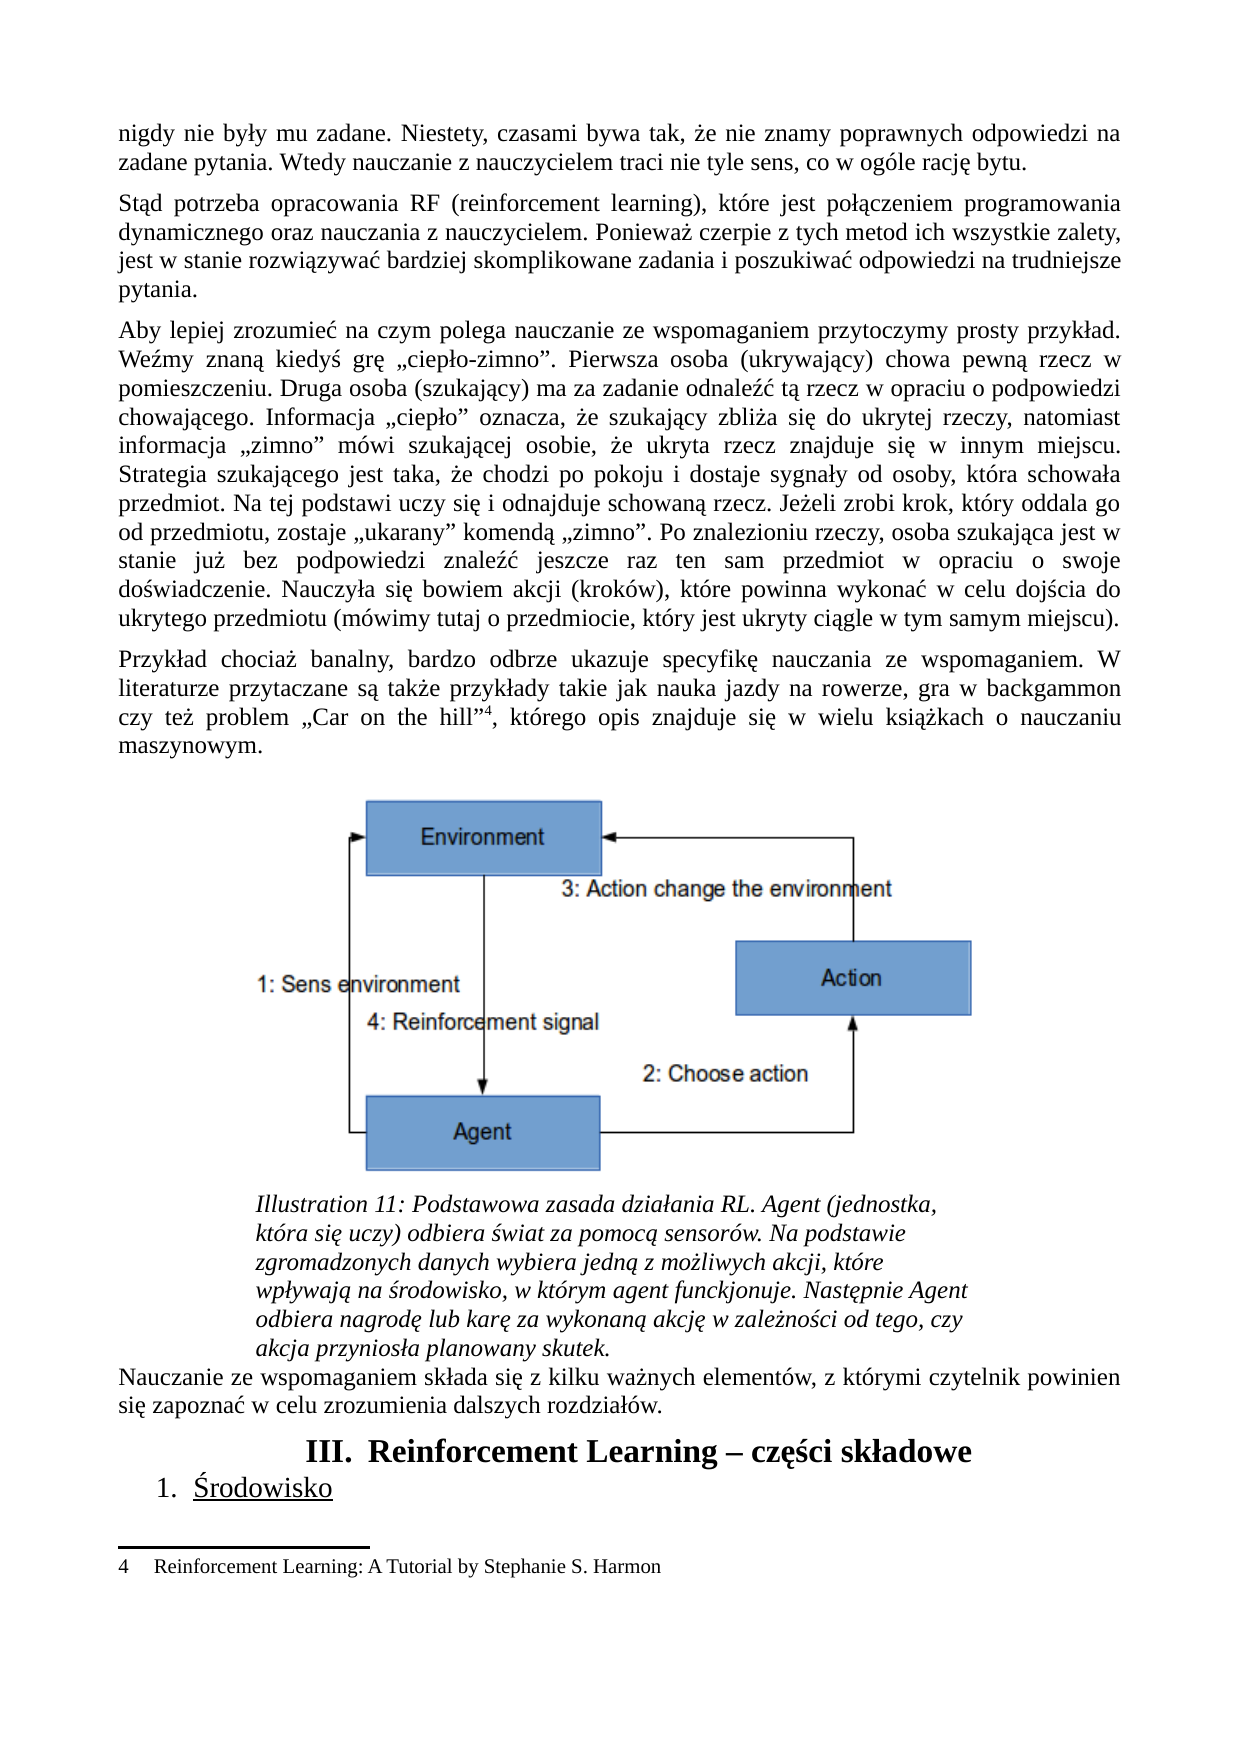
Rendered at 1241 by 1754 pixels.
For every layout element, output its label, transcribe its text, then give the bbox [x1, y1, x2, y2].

list nigdy nie były mu zadane. Niestety, czasami bywa tak, że nie znamy poprawnych odpowiedzi na zadane pytania. Wtedy nauczanie z nauczycielem traci nie tyle sens, co w ogóle rację bytu. [118, 118, 1122, 176]
list Aby lepiej zrozumieć na czym polega nauczanie ze wspomaganiem przytoczymy prosty przykład. Weźmy znaną kiedyś grę „ciepło-zimno”. Pierwsza osoba (ukrywający) chowa pewną rzecz w pomieszczeniu. Druga osoba (szukający) ma za zadanie odnaleźć tą rzecz w opraciu o podpowiedzi chowającego. Informacja „ciepło” oznacza, że szukający zbliża się do ukrytej rzeczy, natomiast informacja „zimno” mówi szukającej osobie, że ukryta rzecz znajduje się w innym miejscu. Strategia szukającego jest taka, że chodzi po pokoju i dostaje sygnały od osoby, która schowała przedmiot. Na tej podstawi uczy się i odnajduje schowaną rzecz. Jeżeli zrobi krok, który oddala go od przedmiotu, zostaje „ukarany” komendą „zimno”. Po znalezioniu rzeczy, osoba szukająca jest w stanie już bez podpowiedzi znaleźć jeszcze raz ten sam przedmiot w opraciu o swoje doświadczenie. Nauczyła się bowiem akcji (kroków), które powinna wykonać w celu dojścia do ukrytego przedmiotu (mówimy tutaj o przedmiocie, który jest ukryty ciągle w tym samym miejscu). [118, 316, 1122, 632]
list Illustration 11: Podstawowa zasada działania RL. Agent (jednostka, która się uczy) odbiera świat za pomocą sensorów. Na podstawie zgromadzonych danych wybiera jedną z możliwych akcji, które wpływają na środowisko, w którym agent funckjonuje. Następnie Agent odbiera nagrodę lub karę za wykonaną akcję w zależności od tego, czy akcja przyniosła planowany skutek. [255, 1190, 985, 1362]
list Reinforcement Learning – części składowe [156, 1432, 1122, 1470]
list Stąd potrzeba opracowania RF (reinforcement learning), które jest połączeniem programowania dynamicznego oraz nauczania z nauczycielem. Ponieważ czerpie z tych metod ich wszystkie zalety, jest w stanie rozwiązywać bardziej skomplikowane zadania i poszukiwać odpowiedzi na trudniejsze pytania. [118, 188, 1122, 303]
list Reinforcement Learning: A Tutorial by Stephanie S. Harmon [118, 1553, 1122, 1578]
list Nauczanie ze wspomaganiem składa się z kilku ważnych elementów, z którymi czytelnik powinien się zapoznać w celu zrozumienia dalszych rozdziałów. [118, 772, 1122, 1419]
list Środowisko [156, 1470, 1122, 1503]
picture [255, 784, 986, 1190]
list Przykład chociaż banalny, bardzo odbrze ukazuje specyfikę nauczania ze wspomaganiem. W literaturze przytaczane są także przykłady takie jak nauka jazdy na rowerze, gra w backgammon czy też problem „Car on the hill”, którego opis znajduje się w wielu książkach o nauczaniu maszynowym. [118, 644, 1122, 759]
